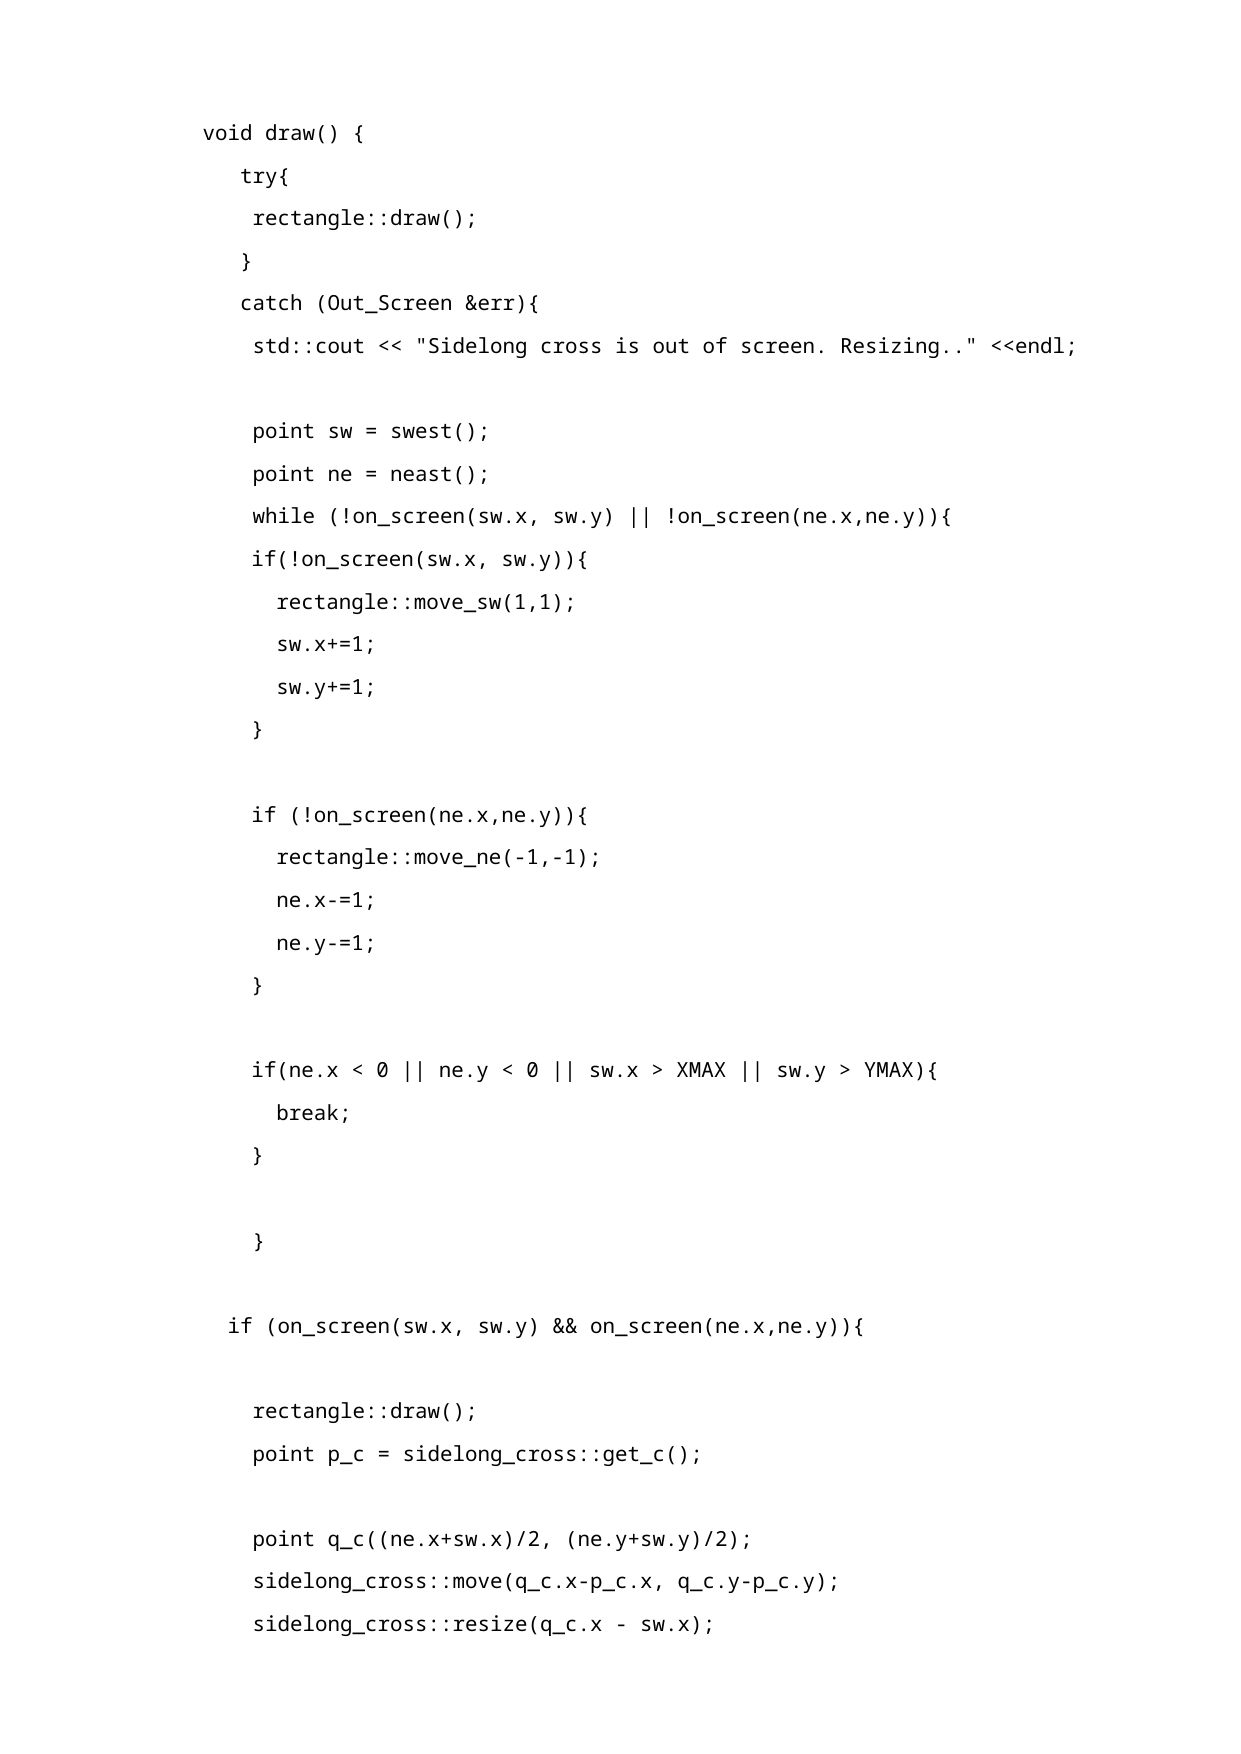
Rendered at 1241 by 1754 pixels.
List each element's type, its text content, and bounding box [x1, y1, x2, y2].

text while (!on_screen(sw.x, sw.y) || !on_screen(ne.x,ne.y)){ [177, 502, 1181, 530]
text } [177, 970, 1181, 999]
text } [177, 1141, 1181, 1169]
text break; [177, 1098, 1181, 1126]
text if(!on_screen(sw.x, sw.y)){ [177, 544, 1181, 573]
text rectangle::draw(); [177, 1396, 1181, 1425]
text sw.x+=1; [177, 629, 1181, 658]
text if(ne.x < 0 || ne.y < 0 || sw.x > XMAX || sw.y > YMAX){ [177, 1055, 1181, 1084]
text void draw() { [177, 118, 1181, 147]
text point q_c((ne.x+sw.x)/2, (ne.y+sw.y)/2); [177, 1524, 1181, 1552]
text rectangle::draw(); [177, 203, 1181, 232]
text } [177, 246, 1181, 274]
text try{ [177, 161, 1181, 189]
text catch (Out_Screen &err){ [177, 288, 1181, 317]
text } [177, 1226, 1181, 1254]
text rectangle::move_sw(1,1); [177, 587, 1181, 615]
text } [177, 714, 1181, 743]
text point ne = neast(); [177, 459, 1181, 487]
text std::cout << "Sidelong cross is out of screen. Resizing.." <<endl; [177, 331, 1181, 359]
text if (!on_screen(ne.x,ne.y)){ [177, 800, 1181, 828]
text if (on_screen(sw.x, sw.y) && on_screen(ne.x,ne.y)){ [177, 1311, 1181, 1339]
text ne.y-=1; [177, 928, 1181, 956]
text ne.x-=1; [177, 885, 1181, 913]
text sidelong_cross::move(q_c.x-p_c.x, q_c.y-p_c.y); [177, 1567, 1181, 1595]
text point sw = swest(); [177, 416, 1181, 445]
text sw.y+=1; [177, 672, 1181, 700]
text point p_c = sidelong_cross::get_c(); [177, 1439, 1181, 1467]
text rectangle::move_ne(-1,-1); [177, 842, 1181, 871]
text sidelong_cross::resize(q_c.x - sw.x); [177, 1609, 1181, 1638]
